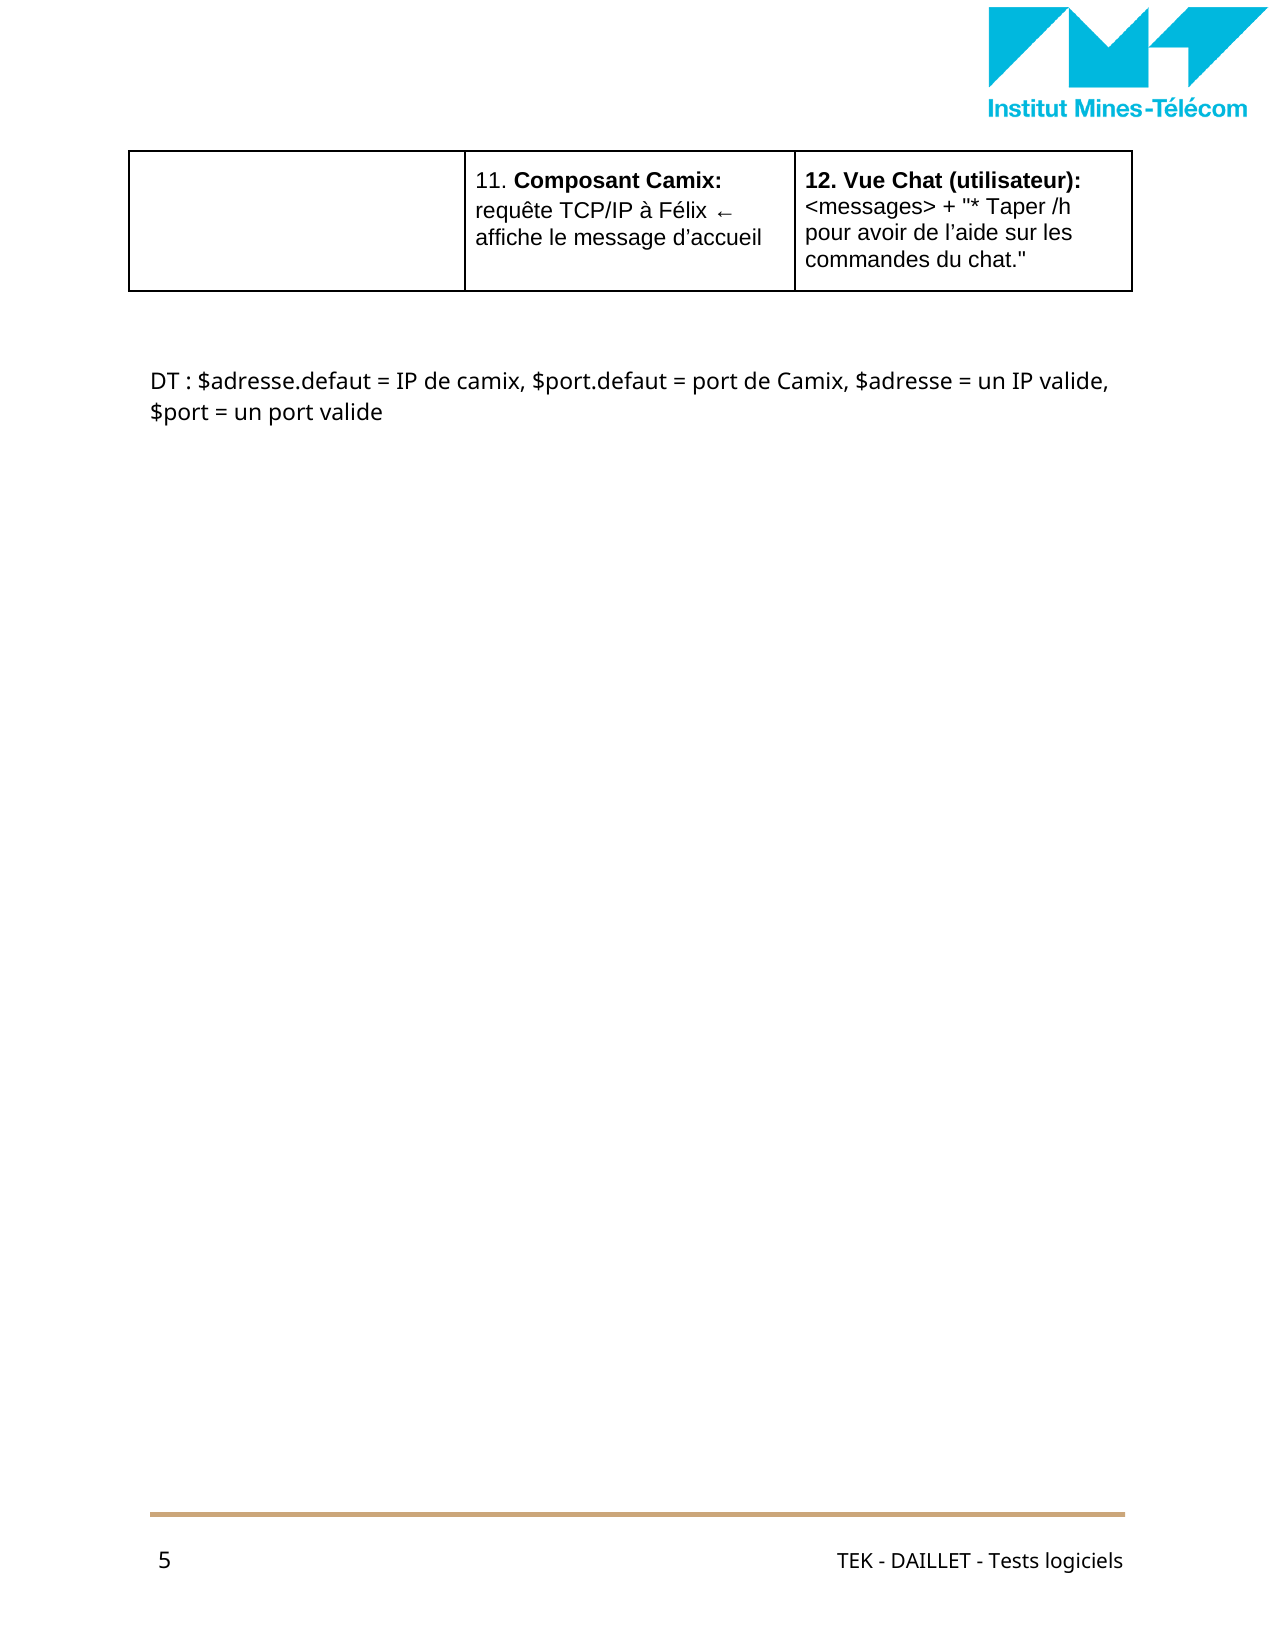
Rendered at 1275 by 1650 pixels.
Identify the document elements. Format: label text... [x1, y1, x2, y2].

picture [150, 1512, 1125, 1517]
picture [984, 7, 1272, 122]
table_cell 12. Vue Chat (utilisateur): <messages> + "* Taper /h pour avoir de l’aide sur les commandes du chat." [796, 152, 1131, 289]
text DT : $adresse.defaut = IP de camix, $port.defaut = port de Camix, $adresse = un IP valide, $port = un port valide [150, 364, 1125, 427]
table_cell 11. Composant Camix: requête TCP/IP à Félix ← affiche le message d’accueil [466, 152, 794, 289]
table_cell [130, 152, 464, 289]
